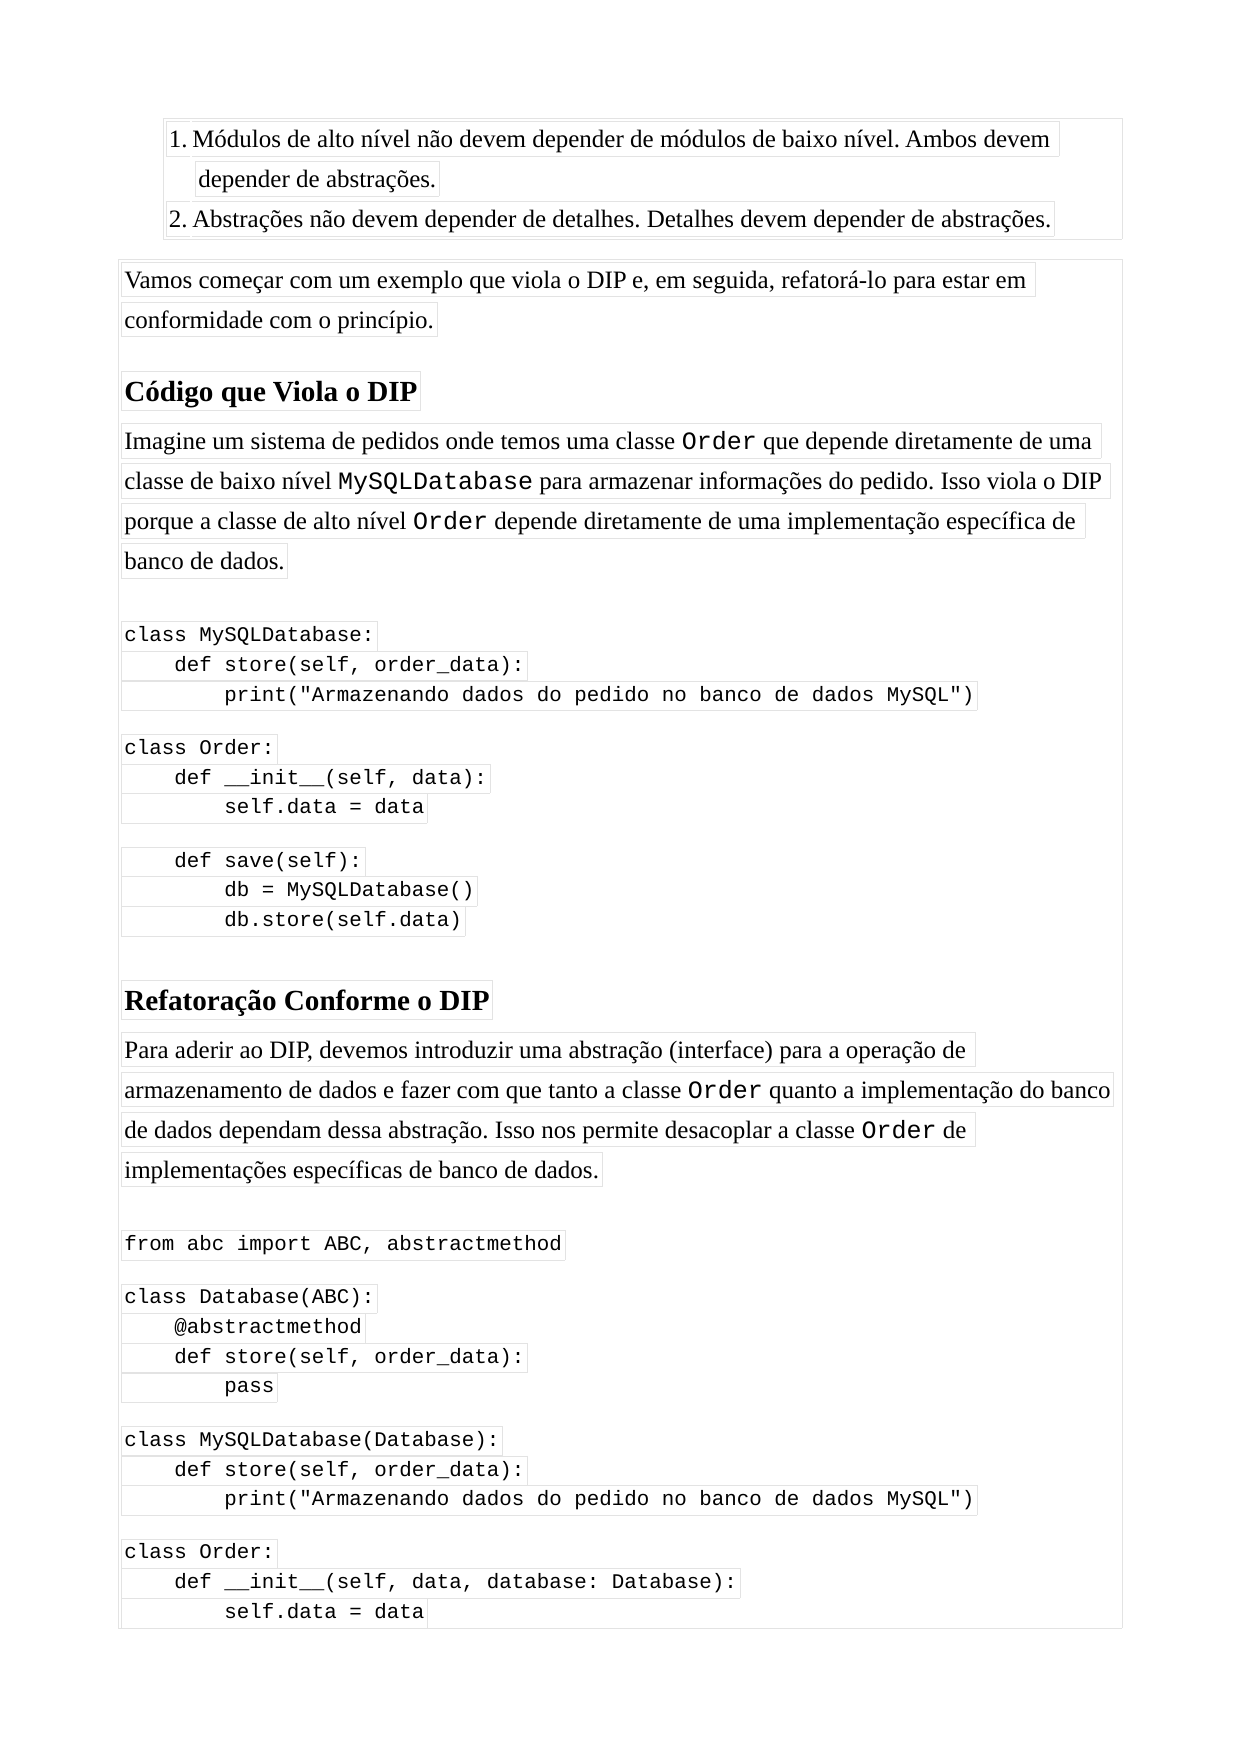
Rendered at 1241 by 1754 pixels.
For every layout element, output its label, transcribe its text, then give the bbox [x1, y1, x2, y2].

text Imagine um sistema de pedidos onde temos uma classe Order que depende diretamente de uma classe de baixo nível MySQLDatabase para armazenar informações do pedido. Isso viola o DIP porque a classe de alto nível Order depende diretamente de uma implementação específica de banco de dados. [119, 420, 1122, 578]
text Vamos começar com um exemplo que viola o DIP e, em seguida, refatorá-lo para estar em conformidade com o princípio. [119, 260, 1122, 337]
text class Database(ABC): [119, 1280, 1122, 1310]
text class MySQLDatabase: [119, 618, 1122, 648]
text print("Armazenando dados do pedido no banco de dados MySQL") [122, 1486, 977, 1515]
subtitle Refatoração Conforme o DIP [119, 977, 1122, 1019]
text def __init__(self, data, database: Database): [278, 1565, 1122, 1595]
text def store(self, order_data): [378, 648, 1122, 678]
text db.store(self.data) [122, 907, 465, 936]
text def store(self, order_data): [122, 1457, 527, 1482]
text db = MySQLDatabase() [366, 873, 1122, 903]
text db = MySQLDatabase() [122, 877, 477, 903]
text def __init__(self, data): [122, 765, 490, 790]
text print("Armazenando dados do pedido no banco de dados MySQL") [122, 682, 977, 710]
text def store(self, order_data): [503, 1452, 1122, 1482]
text pass [122, 1374, 277, 1402]
list Módulos de alto nível não devem depender de módulos de baixo nível. Ambos devem depender de abstrações. [164, 119, 1122, 196]
text Para aderir ao DIP, devemos introduzir uma abstração (interface) para a operação de armazenamento de dados e fazer com que tanto a classe Order quanto a implementação do banco de dados dependam dessa abstração. Isso nos permite desacoplar a classe Order de implementações específicas de banco de dados. [119, 1029, 1122, 1187]
text def store(self, order_data): [122, 1344, 527, 1369]
text def store(self, order_data): [122, 652, 527, 678]
text class Order: [119, 1536, 1122, 1565]
text print("Armazenando dados do pedido no banco de dados MySQL") [528, 678, 1122, 710]
text @abstractmethod [122, 1314, 365, 1340]
subtitle Código que Viola o DIP [119, 368, 1122, 411]
text def __init__(self, data, database: Database): [122, 1569, 740, 1595]
text self.data = data [122, 790, 1122, 823]
text print("Armazenando dados do pedido no banco de dados MySQL") [528, 1482, 1122, 1515]
list Abstrações não devem depender de detalhes. Detalhes devem depender de abstrações. [164, 198, 1122, 239]
text from abc import ABC, abstractmethod [119, 1227, 1122, 1260]
text class MySQLDatabase(Database): [119, 1423, 1122, 1452]
text def __init__(self, data): [278, 761, 1122, 790]
text self.data = data [122, 1595, 1122, 1628]
text def save(self): [119, 844, 1122, 873]
text [278, 1369, 1122, 1402]
text def store(self, order_data): [366, 1340, 1122, 1369]
text class Order: [119, 731, 1122, 761]
text [466, 903, 1122, 936]
text [366, 1310, 1122, 1340]
